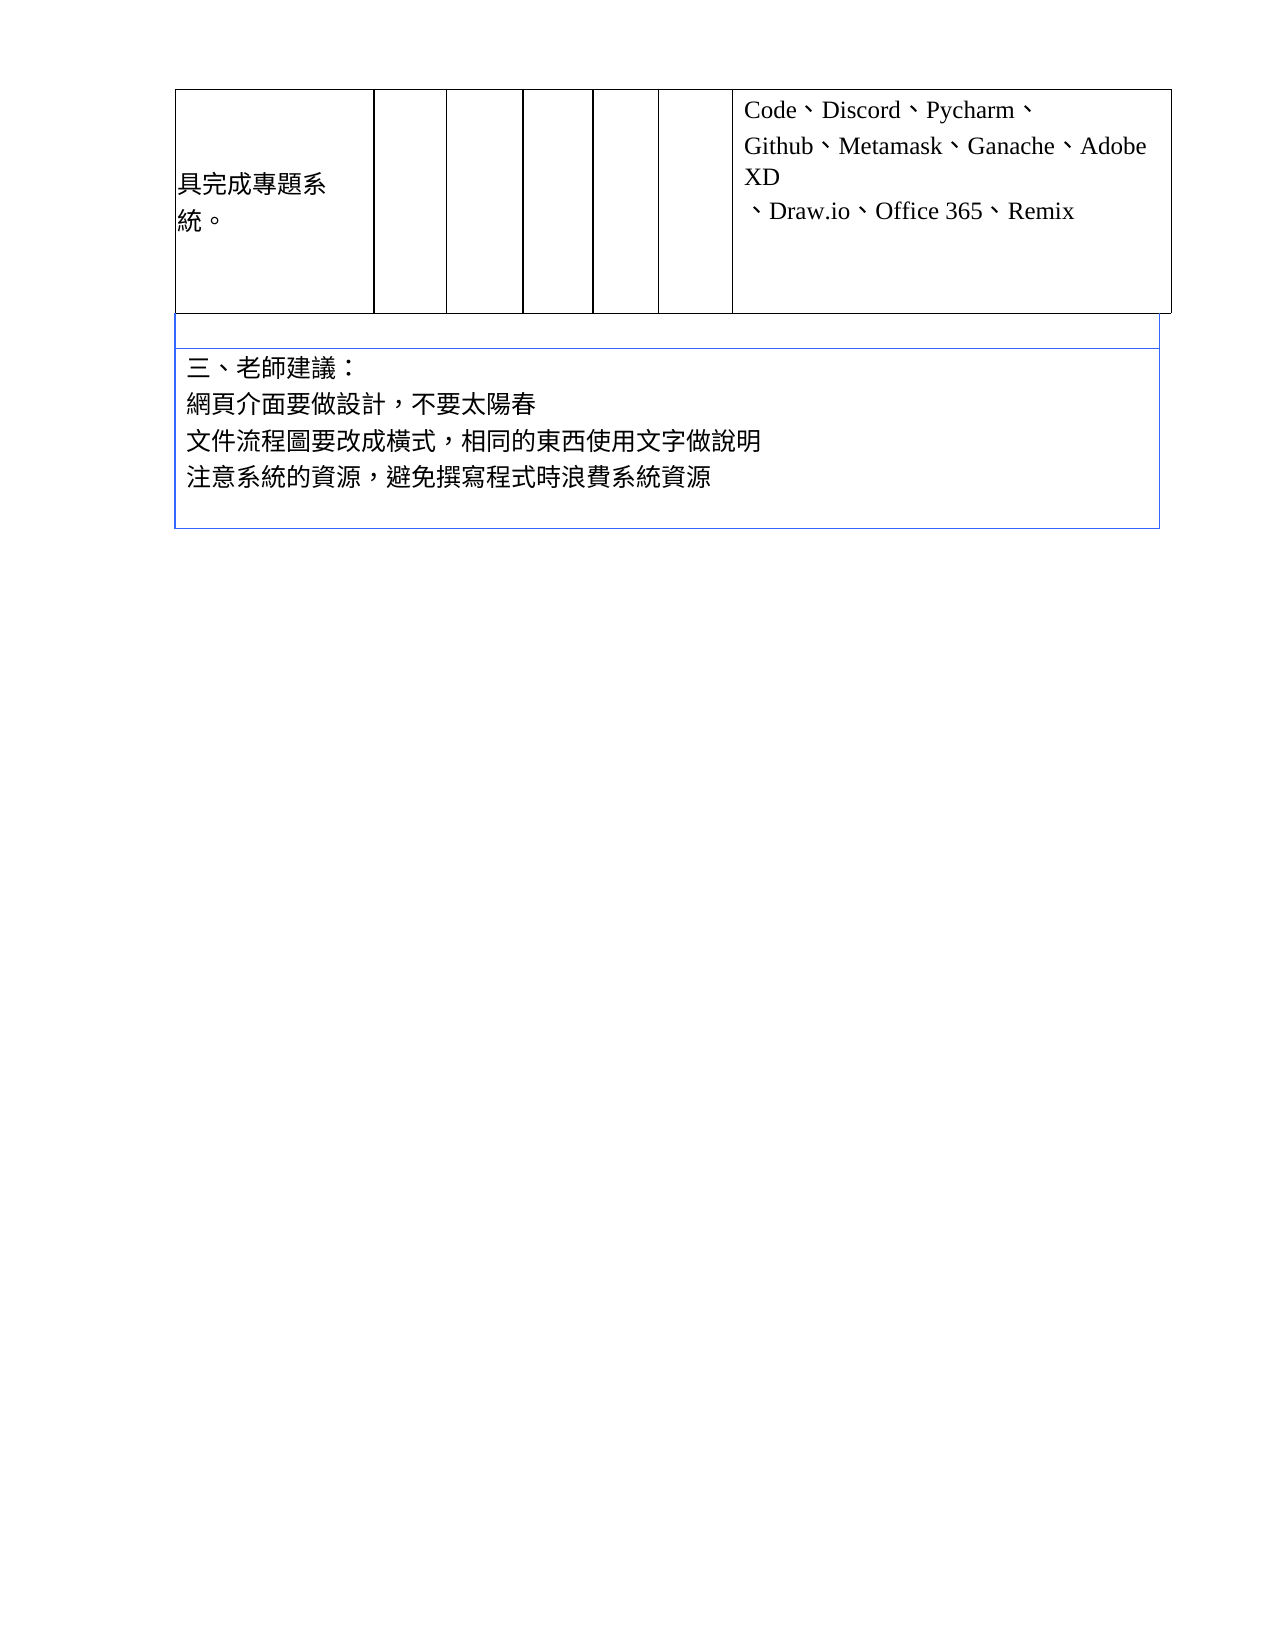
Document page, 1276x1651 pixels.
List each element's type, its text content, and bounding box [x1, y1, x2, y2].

table_cell 三、老師建議： 網頁介面要做設計，不要太陽春 文件流程圖要改成橫式，相同的東西使用文字做說明 注意系統的資源，避免撰寫程式時浪費系統資源 [176, 349, 1159, 528]
table_cell 具完成專題系統。 [176, 90, 373, 313]
table_cell [1160, 348, 1171, 528]
table_cell [524, 90, 592, 313]
table_cell [1160, 314, 1171, 347]
table_cell [447, 90, 522, 313]
table_cell [594, 90, 658, 313]
table_cell [375, 90, 446, 313]
table_cell [176, 314, 1159, 347]
table_cell Code、Discord、Pycharm、 Github、Metamask、Ganache、Adobe XD 、Draw.io、Office 365、Remix [733, 90, 1171, 313]
table_cell [659, 90, 732, 313]
